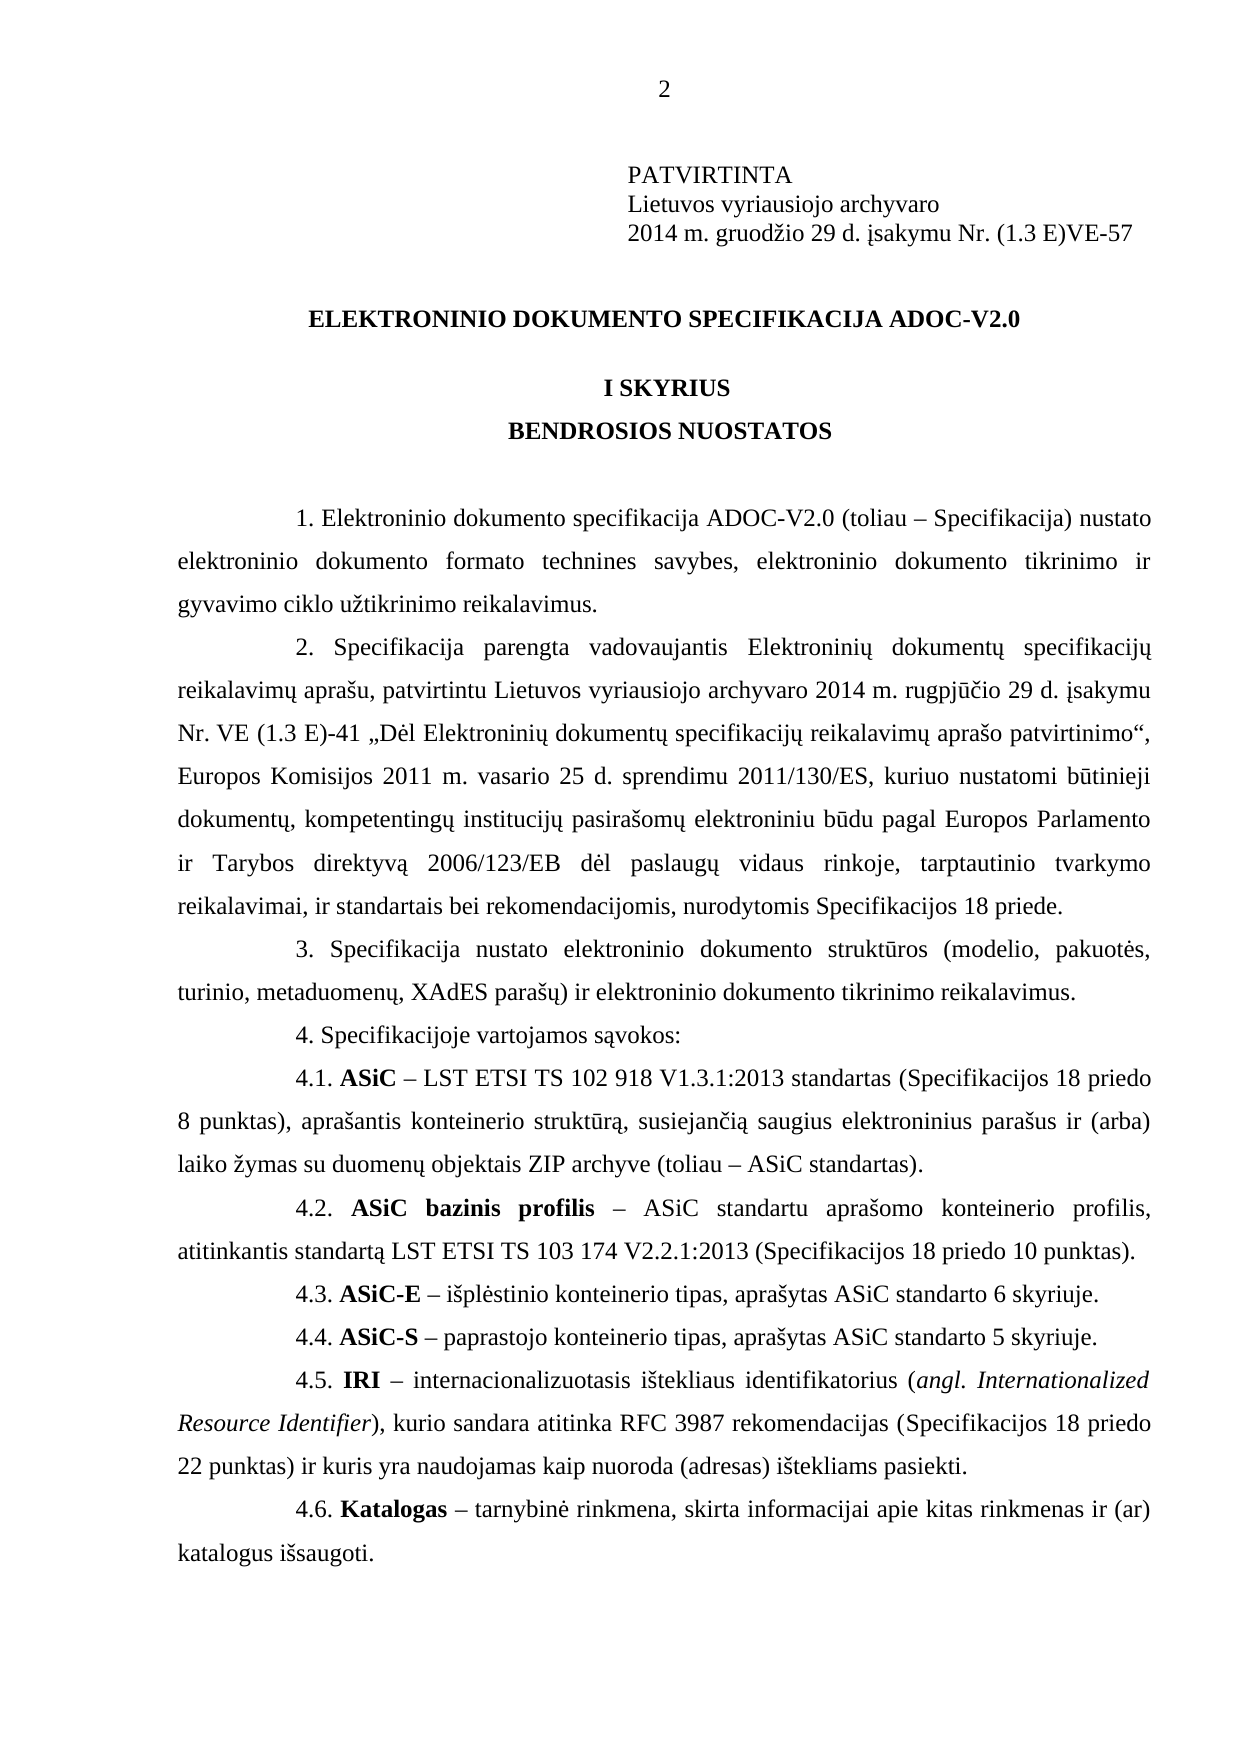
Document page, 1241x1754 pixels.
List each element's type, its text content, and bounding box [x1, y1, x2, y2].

text 2014 m. gruodžio 29 d. įsakymu Nr. (1.3 E)VE-57 [552, 218, 1152, 246]
text 1. Elektroninio dokumento specifikacija ADOC-V2.0 (toliau – Specifikacija) nustato elektroninio dokumento formato technines savybes, elektroninio dokumento tikrinimo ir gyvavimo ciklo užtikrinimo reikalavimus. [177, 503, 1152, 618]
text 4.2. ASiC bazinis profilis – ASiC standartu aprašomo konteinerio profilis, atitinkantis standartą LST ETSI TS 103 174 V2.2.1:2013 (Specifikacijos 18 priedo 10 punktas). [177, 1193, 1152, 1264]
text 3. Specifikacija nustato elektroninio dokumento struktūros (modelio, pakuotės, turinio, metaduomenų, XAdES parašų) ir elektroninio dokumento tikrinimo reikalavimus. [177, 934, 1152, 1006]
text I SKYRIUS BENDROSIOS NUOSTATOS [177, 373, 1163, 445]
text 4.3. ASiC-E – išplėstinio konteinerio tipas, aprašytas ASiC standarto 6 skyriuje. [177, 1279, 1152, 1308]
text 4.1. ASiC – LST ETSI TS 102 918 V1.3.1:2013 standartas (Specifikacijos 18 priedo 8 punktas), aprašantis konteinerio struktūrą, susiejančią saugius elektroninius parašus ir (arba) laiko žymas su duomenų objektais ZIP archyve (toliau – ASiC standartas). [177, 1063, 1152, 1178]
text 2. Specifikacija parengta vadovaujantis Elektroninių dokumentų specifikacijų reikalavimų aprašu, patvirtintu Lietuvos vyriausiojo archyvaro 2014 m. rugpjūčio 29 d. įsakymu Nr. VE (1.3 E)-41 „Dėl Elektroninių dokumentų specifikacijų reikalavimų aprašo patvirtinimo“, Europos Komisijos 2011 m. vasario 25 d. sprendimu 2011/130/ES, kuriuo nustatomi būtinieji dokumentų, kompetentingų institucijų pasirašomų elektroniniu būdu pagal Europos Parlamento ir Tarybos direktyvą 2006/123/EB dėl paslaugų vidaus rinkoje, tarptautinio tvarkymo reikalavimai, ir standartais bei rekomendacijomis, nurodytomis Specifikacijos 18 priede. [177, 632, 1152, 919]
text 4.6. Katalogas – tarnybinė rinkmena, skirta informacijai apie kitas rinkmenas ir (ar) katalogus išsaugoti. [177, 1494, 1152, 1566]
text Elektroninio dokumento specifikacija ADOC-V2.0 [177, 304, 1152, 333]
text 4.4. ASiC-S – paprastojo konteinerio tipas, aprašytas ASiC standarto 5 skyriuje. [177, 1322, 1152, 1351]
text PATVIRTINTA [552, 160, 1152, 189]
text Lietuvos vyriausiojo archyvaro [552, 189, 1152, 218]
text 4. Specifikacijoje vartojamos sąvokos: [177, 1020, 1152, 1049]
text 4.5. IRI – internacionalizuotasis ištekliaus identifikatorius (angl. Internationalized Resource Identifier), kurio sandara atitinka RFC 3987 rekomendacijas (Specifikacijos 18 priedo 22 punktas) ir kuris yra naudojamas kaip nuoroda (adresas) ištekliams pasiekti. [177, 1365, 1152, 1480]
